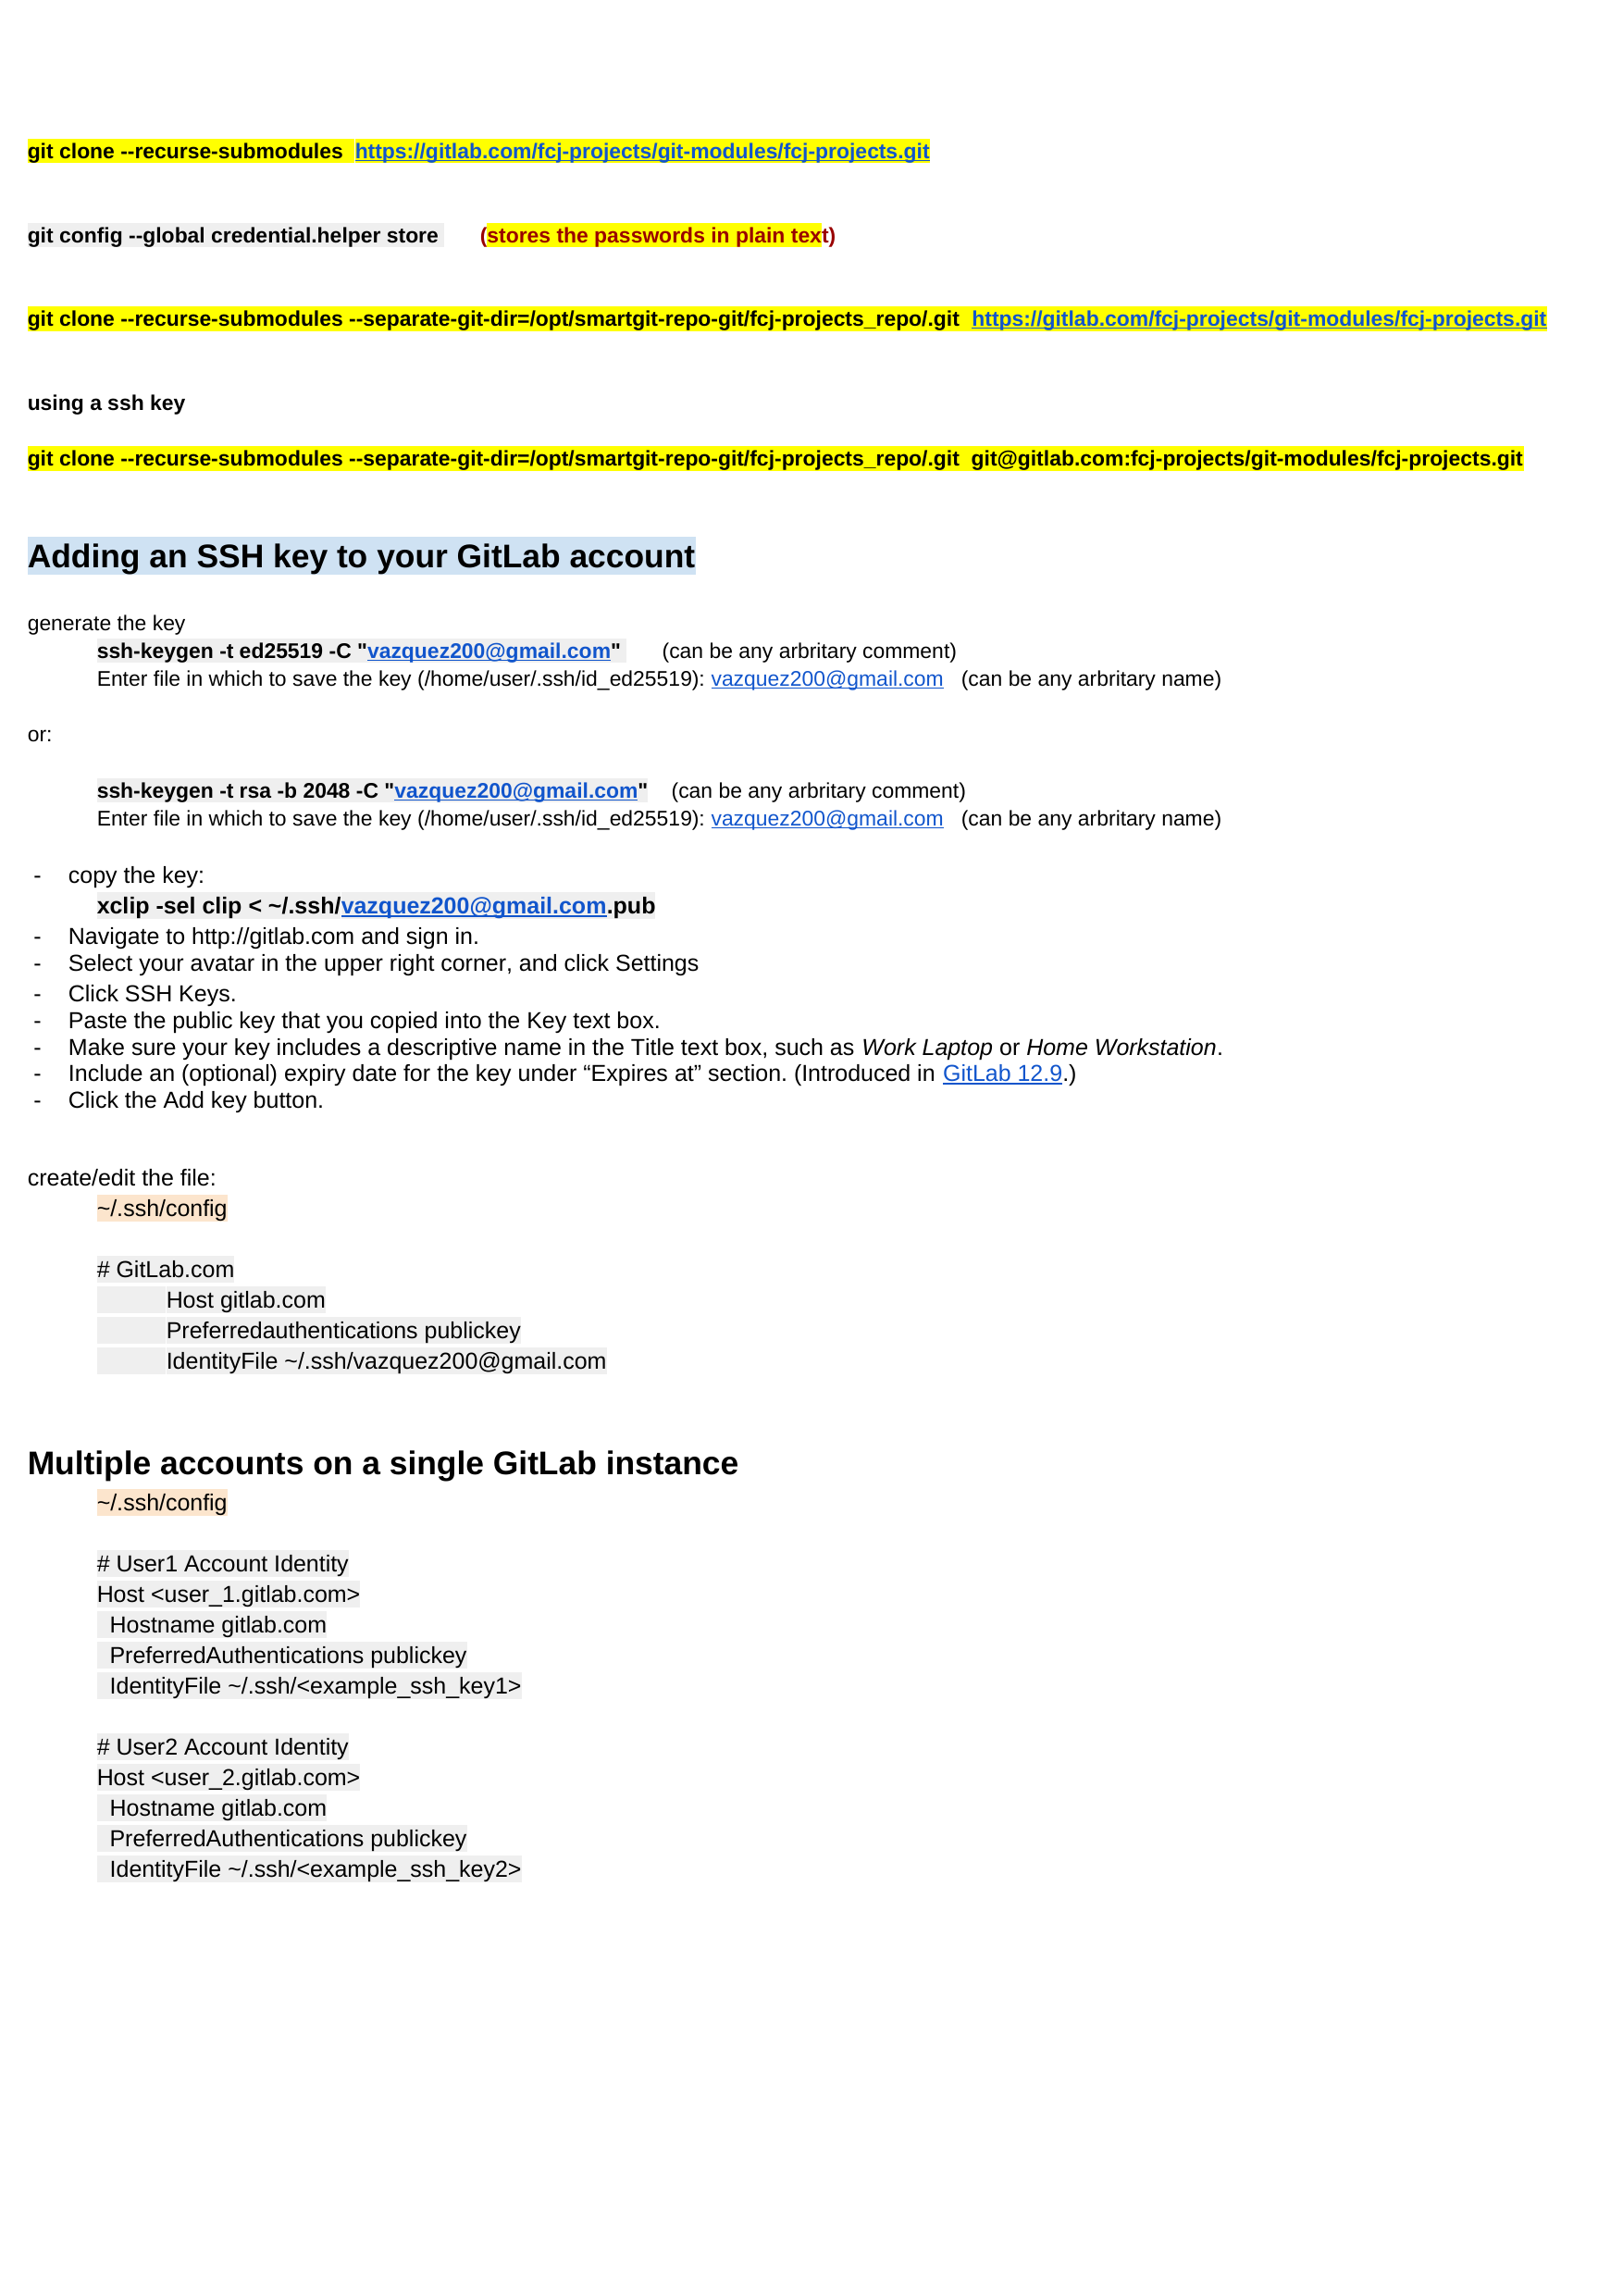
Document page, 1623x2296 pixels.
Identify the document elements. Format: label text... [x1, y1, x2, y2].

subtitle Adding an SSH key to your GitLab account [27, 537, 1595, 575]
text # GitLab.com [27, 1256, 1595, 1283]
list Navigate to http://gitlab.com and sign in. [33, 923, 1595, 949]
subtitle Multiple accounts on a single GitLab instance [27, 1444, 1595, 1482]
list Make sure your key includes a descriptive name in the Title text box, such as Work Laptop or Home Workstation. [33, 1034, 1595, 1060]
text Preferredauthentications publickey [27, 1317, 1595, 1344]
text ~/.ssh/config [27, 1195, 1595, 1222]
text Host <user_1.gitlab.com> [96, 1581, 1595, 1607]
text Host <user_2.gitlab.com> [96, 1764, 1595, 1791]
text git clone --recurse-submodules https://gitlab.com/fcj-projects/git-modules/fcj-projects.git [27, 139, 1595, 163]
text IdentityFile ~/.ssh/<example_ssh_key2> [96, 1855, 1595, 1882]
list Select your avatar in the upper right corner, and click Settings [33, 949, 1595, 976]
text PreferredAuthentications publickey [96, 1642, 1595, 1669]
text IdentityFile ~/.ssh/<example_ssh_key1> [96, 1672, 1595, 1699]
text # User1 Account Identity [96, 1550, 1595, 1577]
text git config --global credential.helper store (stores the passwords in plain text) [27, 223, 1595, 247]
text PreferredAuthentications publickey [96, 1825, 1595, 1852]
text git clone --recurse-submodules --separate-git-dir=/opt/smartgit-repo-git/fcj-projects_repo/.git git@gitlab.com:fcj-projects/git-modules/fcj-projects.git [27, 446, 1595, 471]
list Click SSH Keys. [33, 980, 1595, 1007]
list copy the key: [33, 862, 1595, 888]
text xclip -sel clip < ~/.ssh/vazquez200@gmail.com.pub [27, 892, 1595, 919]
text ssh-keygen -t ed25519 -C "vazquez200@gmail.com" (can be any arbritary comment) [96, 639, 1595, 663]
text git clone --recurse-submodules --separate-git-dir=/opt/smartgit-repo-git/fcj-projects_repo/.git https://gitlab.com/fcj-projects/git-modules/fcj-projects.git [27, 306, 1595, 331]
text Enter file in which to save the key (/home/user/.ssh/id_ed25519): vazquez200@gmail.com (can be any arbritary name) [96, 666, 1595, 690]
list Include an (optional) expiry date for the key under “Expires at” section. (Introduced in GitLab 12.9.) [33, 1060, 1595, 1086]
text using a ssh key [27, 391, 1595, 415]
text Hostname gitlab.com [96, 1611, 1595, 1638]
text # User2 Account Identity [96, 1733, 1595, 1760]
list Paste the public key that you copied into the Key text box. [33, 1007, 1595, 1034]
text or: [27, 722, 1595, 747]
text ~/.ssh/config [27, 1489, 1595, 1516]
text create/edit the file: [27, 1164, 1595, 1191]
text generate the key [27, 610, 1595, 635]
text IdentityFile ~/.ssh/vazquez200@gmail.com [27, 1347, 1595, 1374]
text Enter file in which to save the key (/home/user/.ssh/id_ed25519): vazquez200@gmail.com (can be any arbritary name) [96, 806, 1595, 830]
text Host gitlab.com [27, 1286, 1595, 1313]
text ssh-keygen -t rsa -b 2048 -C "vazquez200@gmail.com" (can be any arbritary comment) [96, 778, 1595, 802]
list Click the Add key button. [33, 1086, 1595, 1113]
text Hostname gitlab.com [96, 1794, 1595, 1821]
